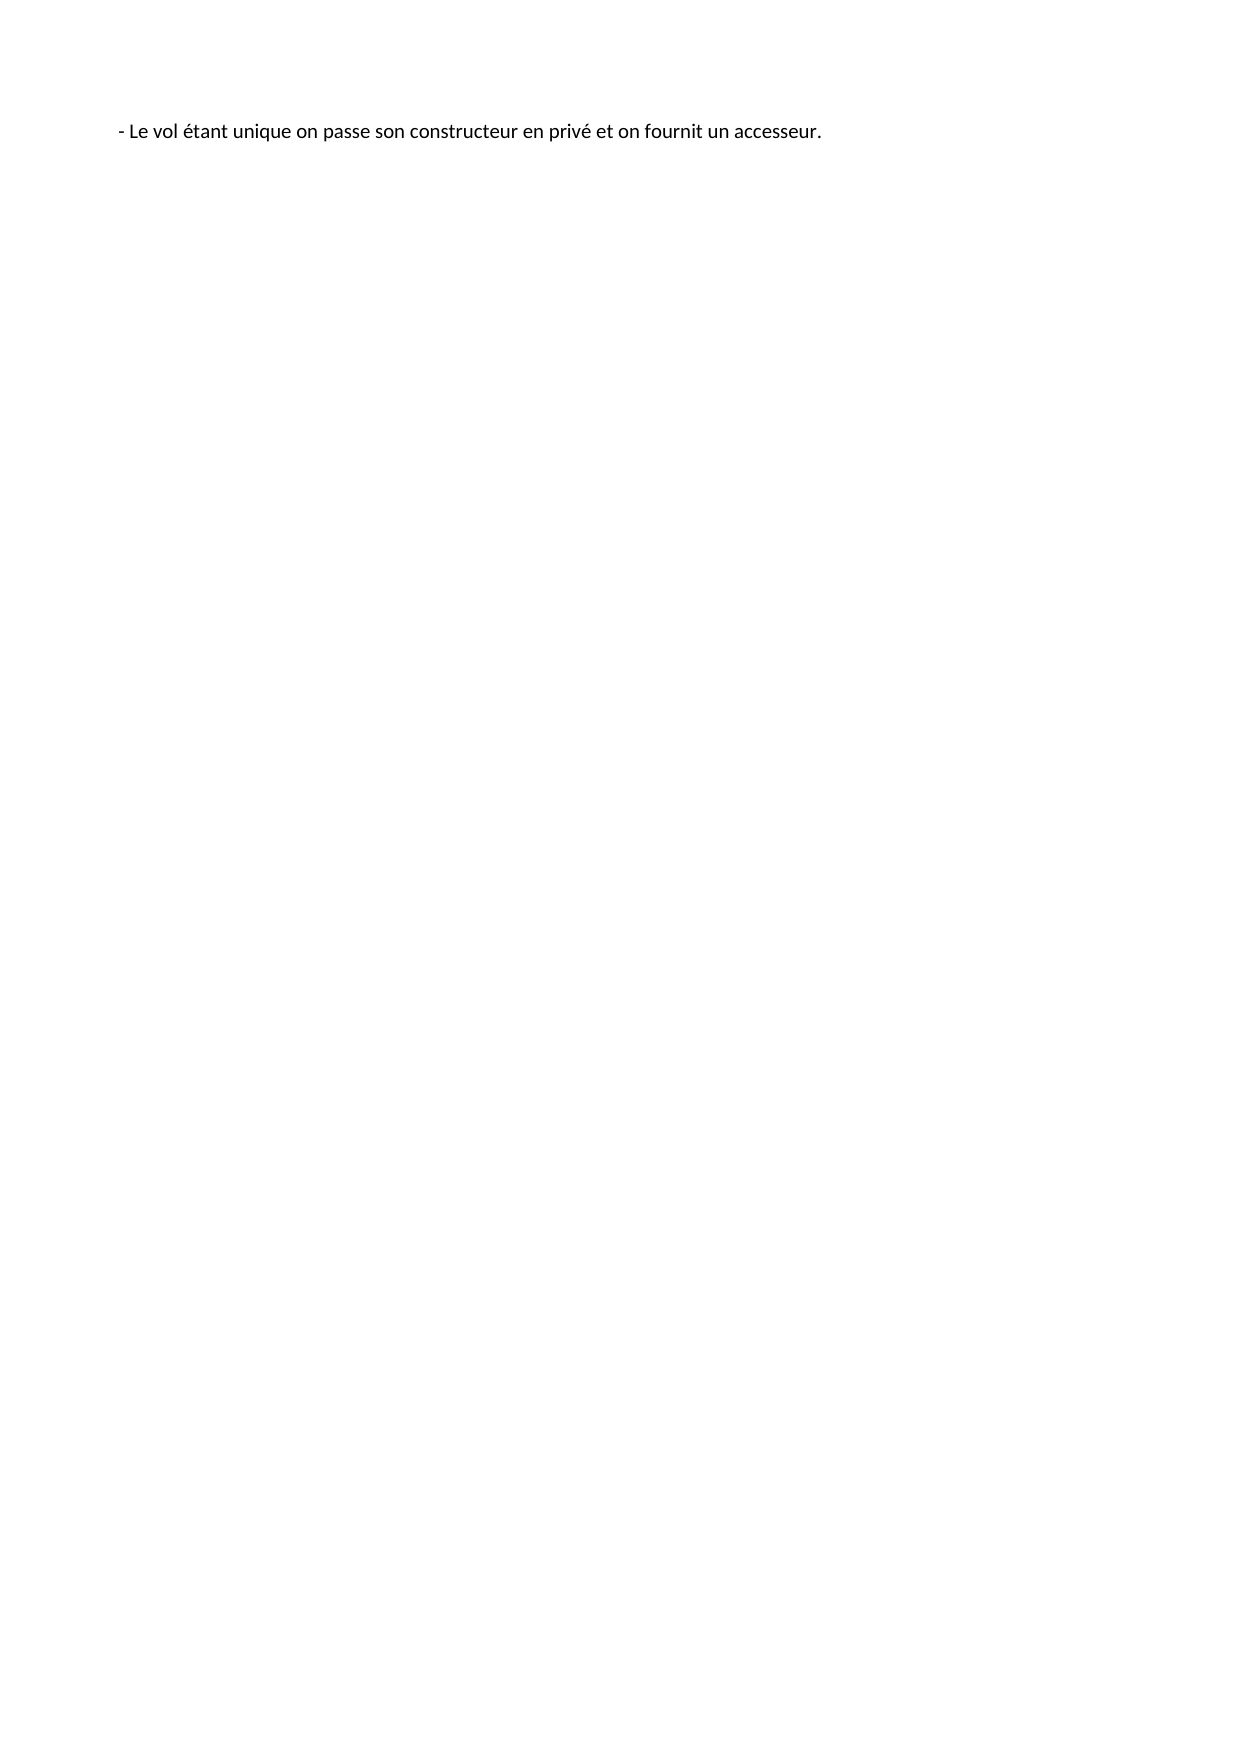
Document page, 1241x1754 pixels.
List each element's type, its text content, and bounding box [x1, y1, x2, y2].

text - Le vol étant unique on passe son constructeur en privé et on fournit un accesseur. [118, 118, 1122, 143]
